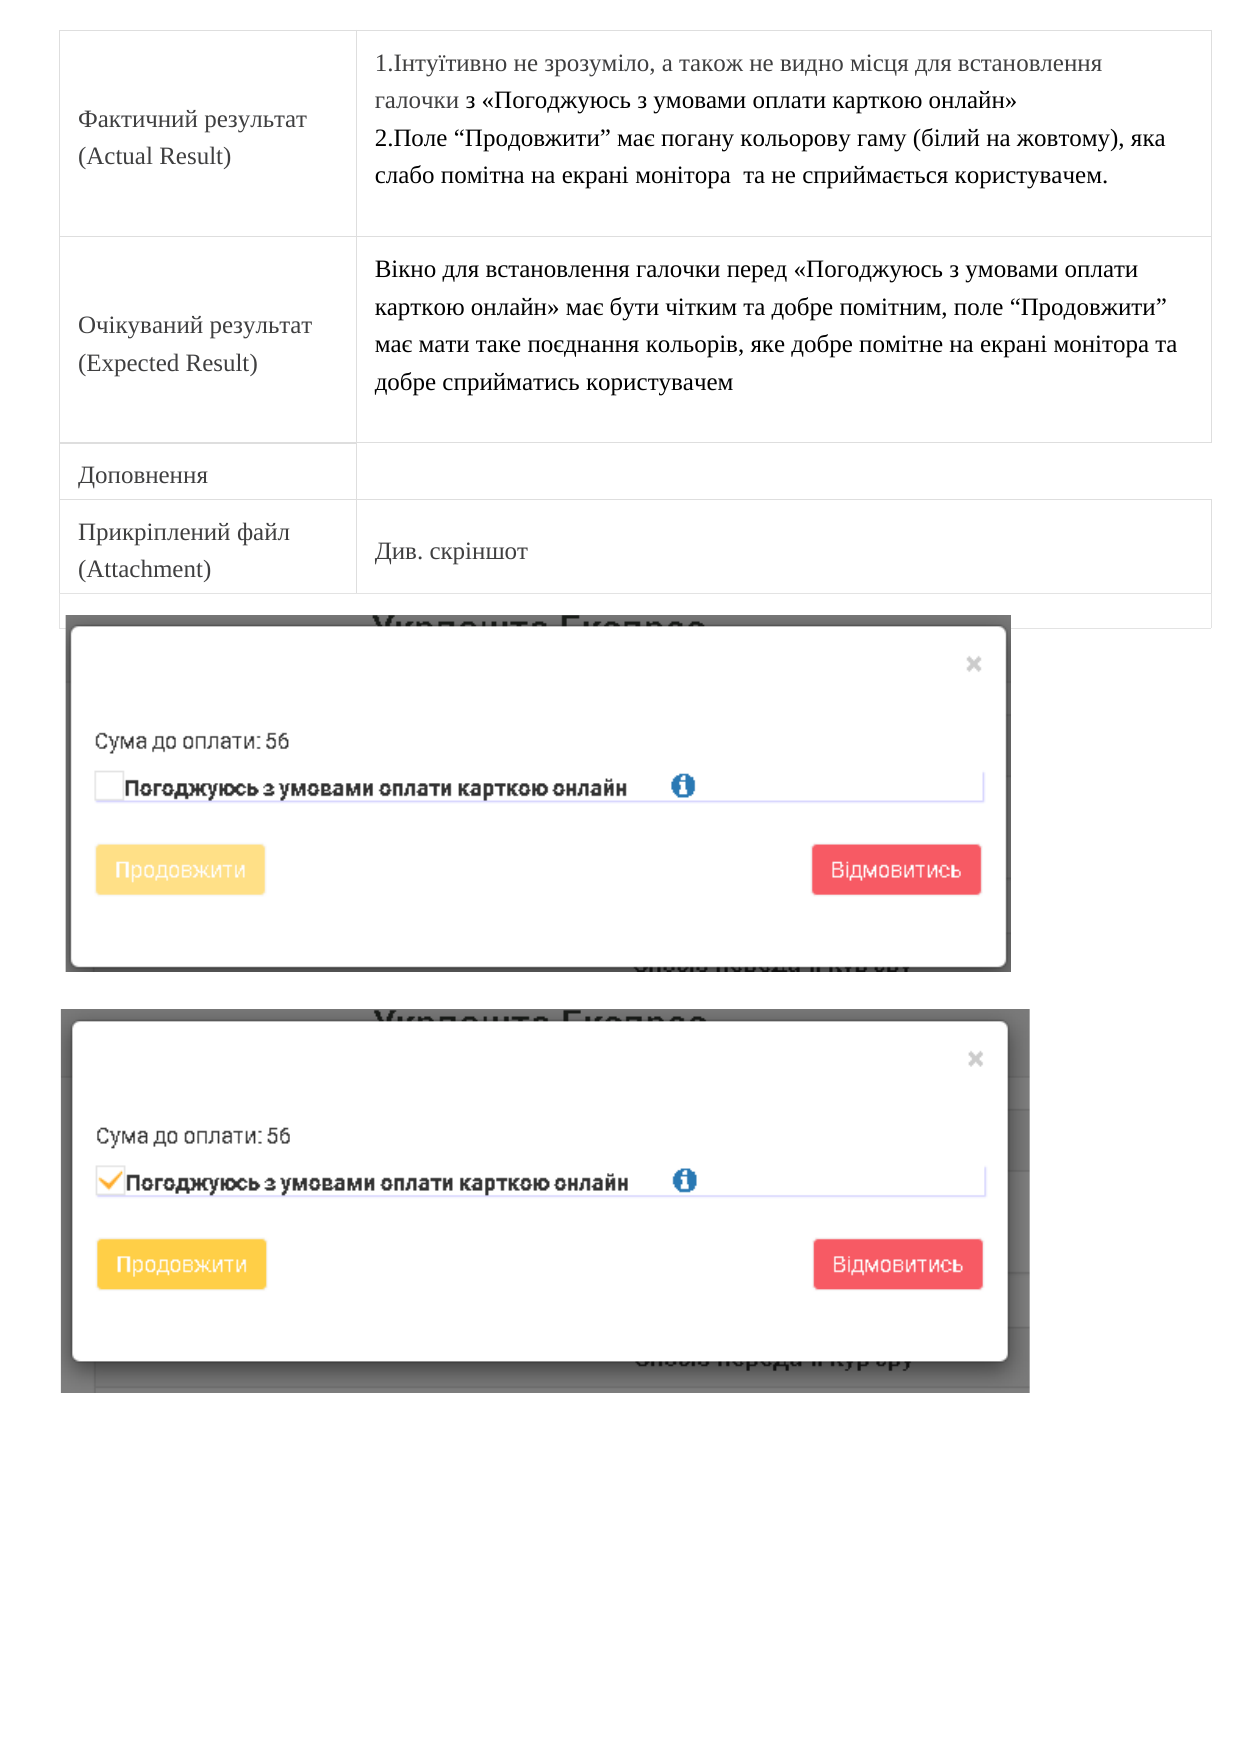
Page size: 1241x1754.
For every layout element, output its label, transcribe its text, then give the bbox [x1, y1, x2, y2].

picture [60, 1009, 1030, 1393]
table_cell [357, 443, 1211, 499]
table_cell Очікуваний результат (Expected Result) [60, 237, 356, 442]
table_cell 1.Інтуїтивно не зрозуміло, а також не видно місця для встановлення галочки з «Погоджуюсь з умовами оплати карткою онлайн» 2.Поле “Продовжити” має погану кольорову гаму (білий на жовтому), яка слабо помітна на екрані монітора та не сприймається користувачем. [357, 31, 1211, 236]
table_cell Доповнення [60, 444, 356, 499]
table_cell Див. скріншот [357, 500, 1211, 593]
picture [65, 615, 1011, 972]
table_cell Фактичний результат (Actual Result) [60, 31, 356, 236]
table_cell Вікно для встановлення галочки перед «Погоджуюсь з умовами оплати карткою онлайн» має бути чітким та добре помітним, поле “Продовжити” має мати таке поєднання кольорів, яке добре помітне на екрані монітора та добре сприйматись користувачем [357, 237, 1211, 442]
table_cell Прикріплений файл (Attachment) [60, 500, 356, 593]
